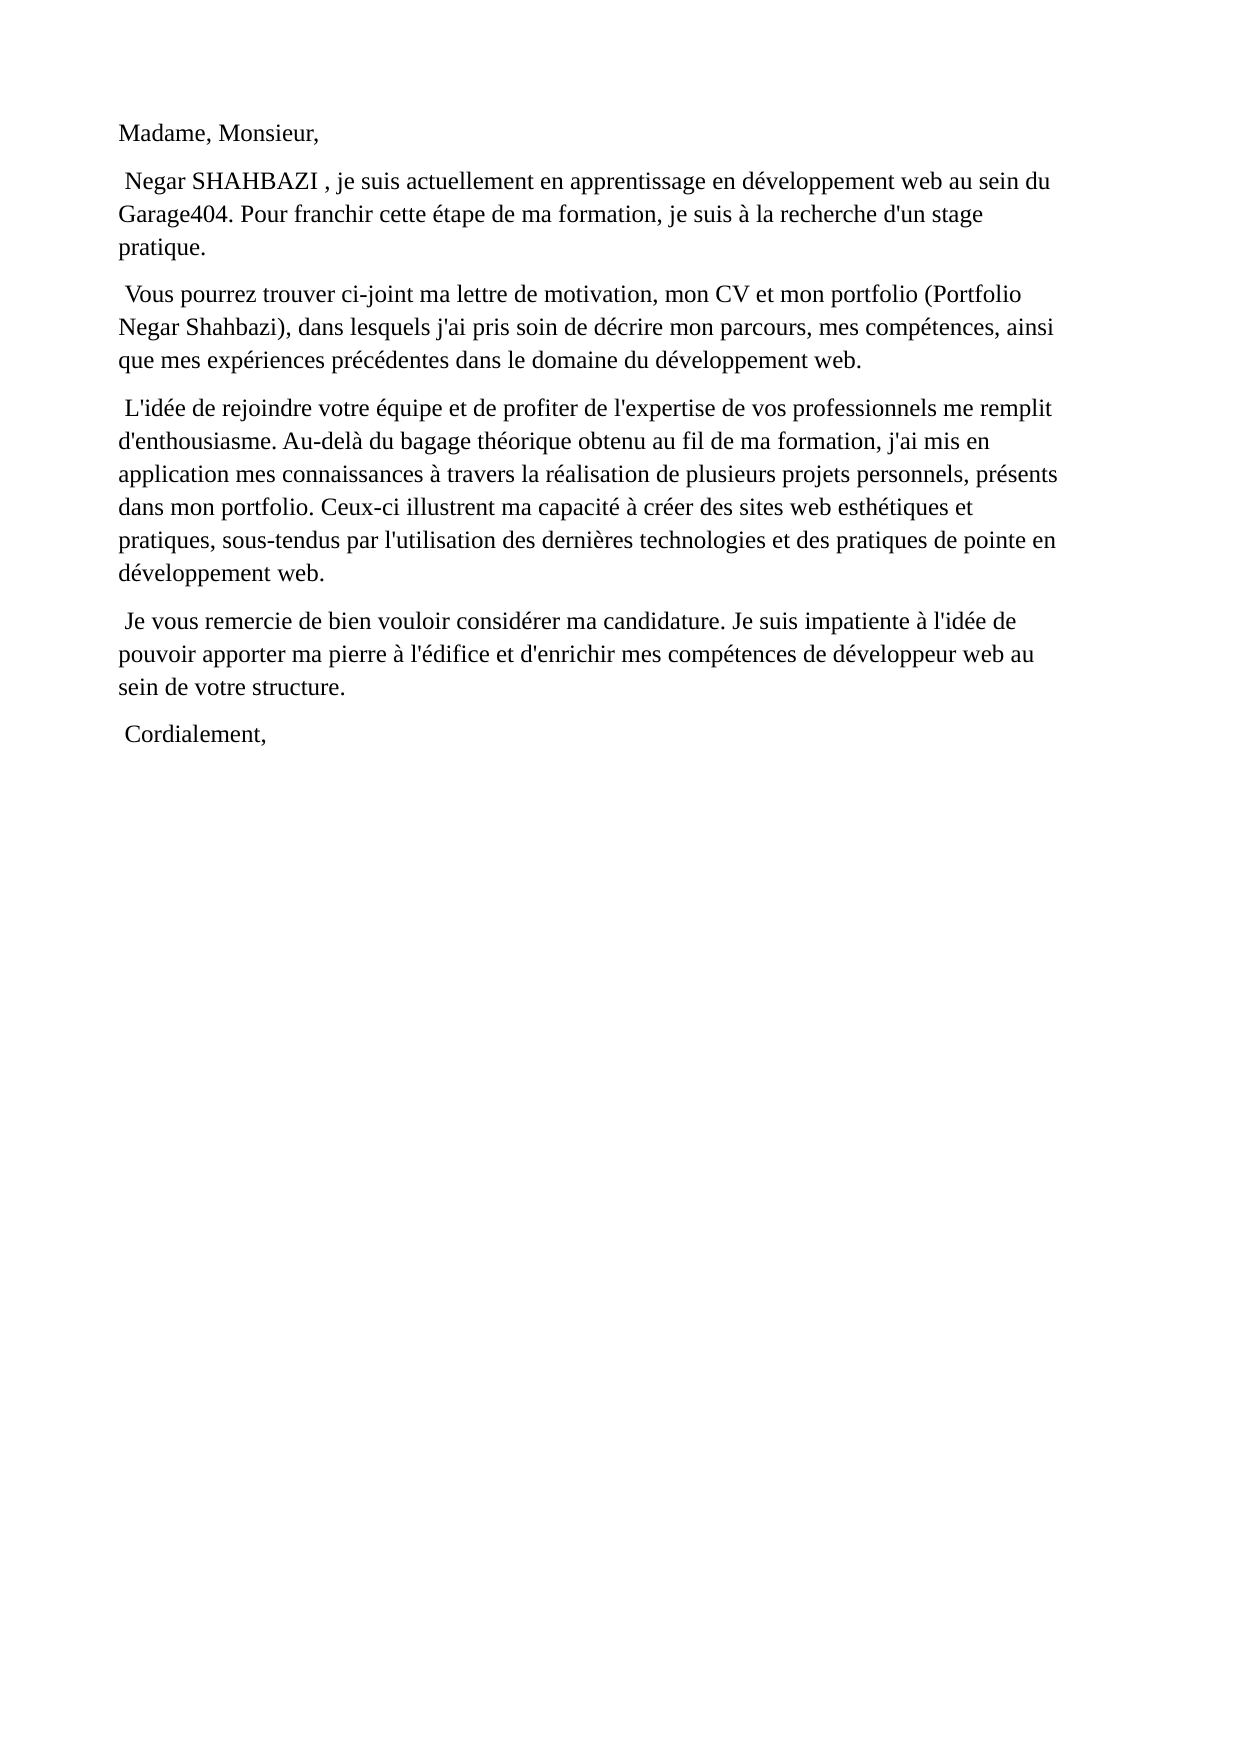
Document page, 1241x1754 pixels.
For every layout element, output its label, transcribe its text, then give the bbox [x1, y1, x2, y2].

text Je vous remercie de bien vouloir considérer ma candidature. Je suis impatiente à l'idée de pouvoir apporter ma pierre à l'édifice et d'enrichir mes compétences de développeur web au sein de votre structure. [118, 606, 1074, 701]
text Negar SHAHBAZI , je suis actuellement en apprentissage en développement web au sein du Garage404. Pour franchir cette étape de ma formation, je suis à la recherche d'un stage pratique. [118, 166, 1074, 261]
text L'idée de rejoindre votre équipe et de profiter de l'expertise de vos professionnels me remplit d'enthousiasme. Au-delà du bagage théorique obtenu au fil de ma formation, j'ai mis en application mes connaissances à travers la réalisation de plusieurs projets personnels, présents dans mon portfolio. Ceux-ci illustrent ma capacité à créer des sites web esthétiques et pratiques, sous-tendus par l'utilisation des dernières technologies et des pratiques de pointe en développement web. [118, 393, 1074, 587]
text Cordialement, [118, 719, 1074, 748]
text Vous pourrez trouver ci-joint ma lettre de motivation, mon CV et mon portfolio (Portfolio Negar Shahbazi), dans lesquels j'ai pris soin de décrire mon parcours, mes compétences, ainsi que mes expériences précédentes dans le domaine du développement web. [118, 279, 1074, 374]
text Madame, Monsieur, [118, 118, 1074, 147]
